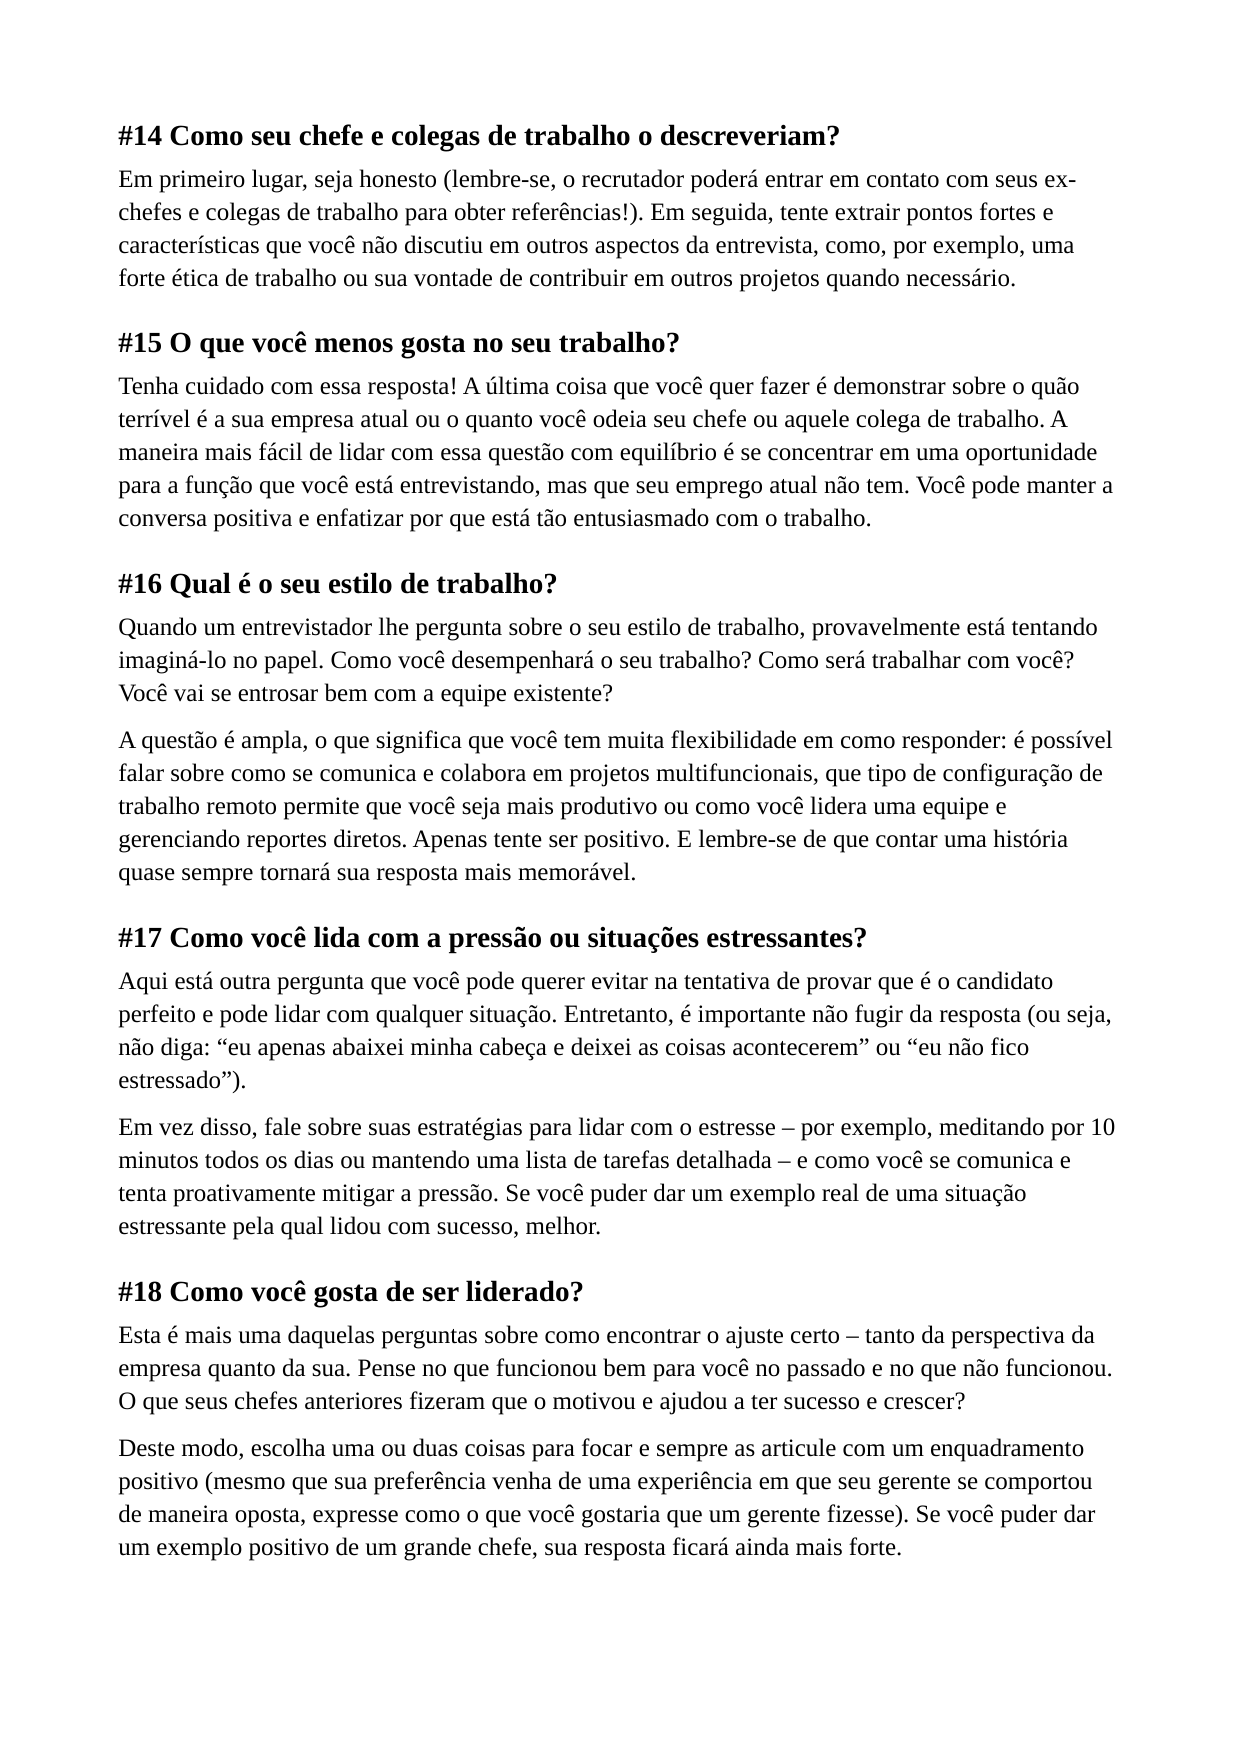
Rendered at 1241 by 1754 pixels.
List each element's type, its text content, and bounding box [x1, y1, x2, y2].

subtitle #15 O que você menos gosta no seu trabalho? [118, 325, 1122, 359]
text A questão é ampla, o que significa que você tem muita flexibilidade em como responder: é possível falar sobre como se comunica e colabora em projetos multifuncionais, que tipo de configuração de trabalho remoto permite que você seja mais produtivo ou como você lidera uma equipe e gerenciando reportes diretos. Apenas tente ser positivo. E lembre-se de que contar uma história quase sempre tornará sua resposta mais memorável. [118, 725, 1122, 886]
subtitle #16 Qual é o seu estilo de trabalho? [118, 566, 1122, 599]
text Esta é mais uma daquelas perguntas sobre como encontrar o ajuste certo – tanto da perspectiva da empresa quanto da sua. Pense no que funcionou bem para você no passado e no que não funcionou. O que seus chefes anteriores fizeram que o motivou e ajudou a ter sucesso e crescer? [118, 1320, 1122, 1414]
subtitle #17 Como você lida com a pressão ou situações estressantes? [118, 920, 1122, 953]
text Em vez disso, fale sobre suas estratégias para lidar com o estresse – por exemplo, meditando por 10 minutos todos os dias ou mantendo uma lista de tarefas detalhada – e como você se comunica e tenta proativamente mitigar a pressão. Se você puder dar um exemplo real de uma situação estressante pela qual lidou com sucesso, melhor. [118, 1112, 1122, 1240]
subtitle #14 Como seu chefe e colegas de trabalho o descreveriam? [118, 118, 1122, 152]
text Deste modo, escolha uma ou duas coisas para focar e sempre as articule com um enquadramento positivo (mesmo que sua preferência venha de uma experiência em que seu gerente se comportou de maneira oposta, expresse como o que você gostaria que um gerente fizesse). Se você puder dar um exemplo positivo de um grande chefe, sua resposta ficará ainda mais forte. [118, 1433, 1122, 1561]
text Aqui está outra pergunta que você pode querer evitar na tentativa de provar que é o candidato perfeito e pode lidar com qualquer situação. Entretanto, é importante não fugir da resposta (ou seja, não diga: “eu apenas abaixei minha cabeça e deixei as coisas acontecerem” ou “eu não fico estressado”). [118, 966, 1122, 1093]
text Tenha cuidado com essa resposta! A última coisa que você quer fazer é demonstrar sobre o quão terrível é a sua empresa atual ou o quanto você odeia seu chefe ou aquele colega de trabalho. A maneira mais fácil de lidar com essa questão com equilíbrio é se concentrar em uma oportunidade para a função que você está entrevistando, mas que seu emprego atual não tem. Você pode manter a conversa positiva e enfatizar por que está tão entusiasmado com o trabalho. [118, 371, 1122, 532]
subtitle #18 Como você gosta de ser liderado? [118, 1274, 1122, 1307]
text Quando um entrevistador lhe pergunta sobre o seu estilo de trabalho, provavelmente está tentando imaginá-lo no papel. Como você desempenhará o seu trabalho? Como será trabalhar com você? Você vai se entrosar bem com a equipe existente? [118, 612, 1122, 707]
text Em primeiro lugar, seja honesto (lembre-se, o recrutador poderá entrar em contato com seus ex-chefes e colegas de trabalho para obter referências!). Em seguida, tente extrair pontos fortes e características que você não discutiu em outros aspectos da entrevista, como, por exemplo, uma forte ética de trabalho ou sua vontade de contribuir em outros projetos quando necessário. [118, 164, 1122, 292]
